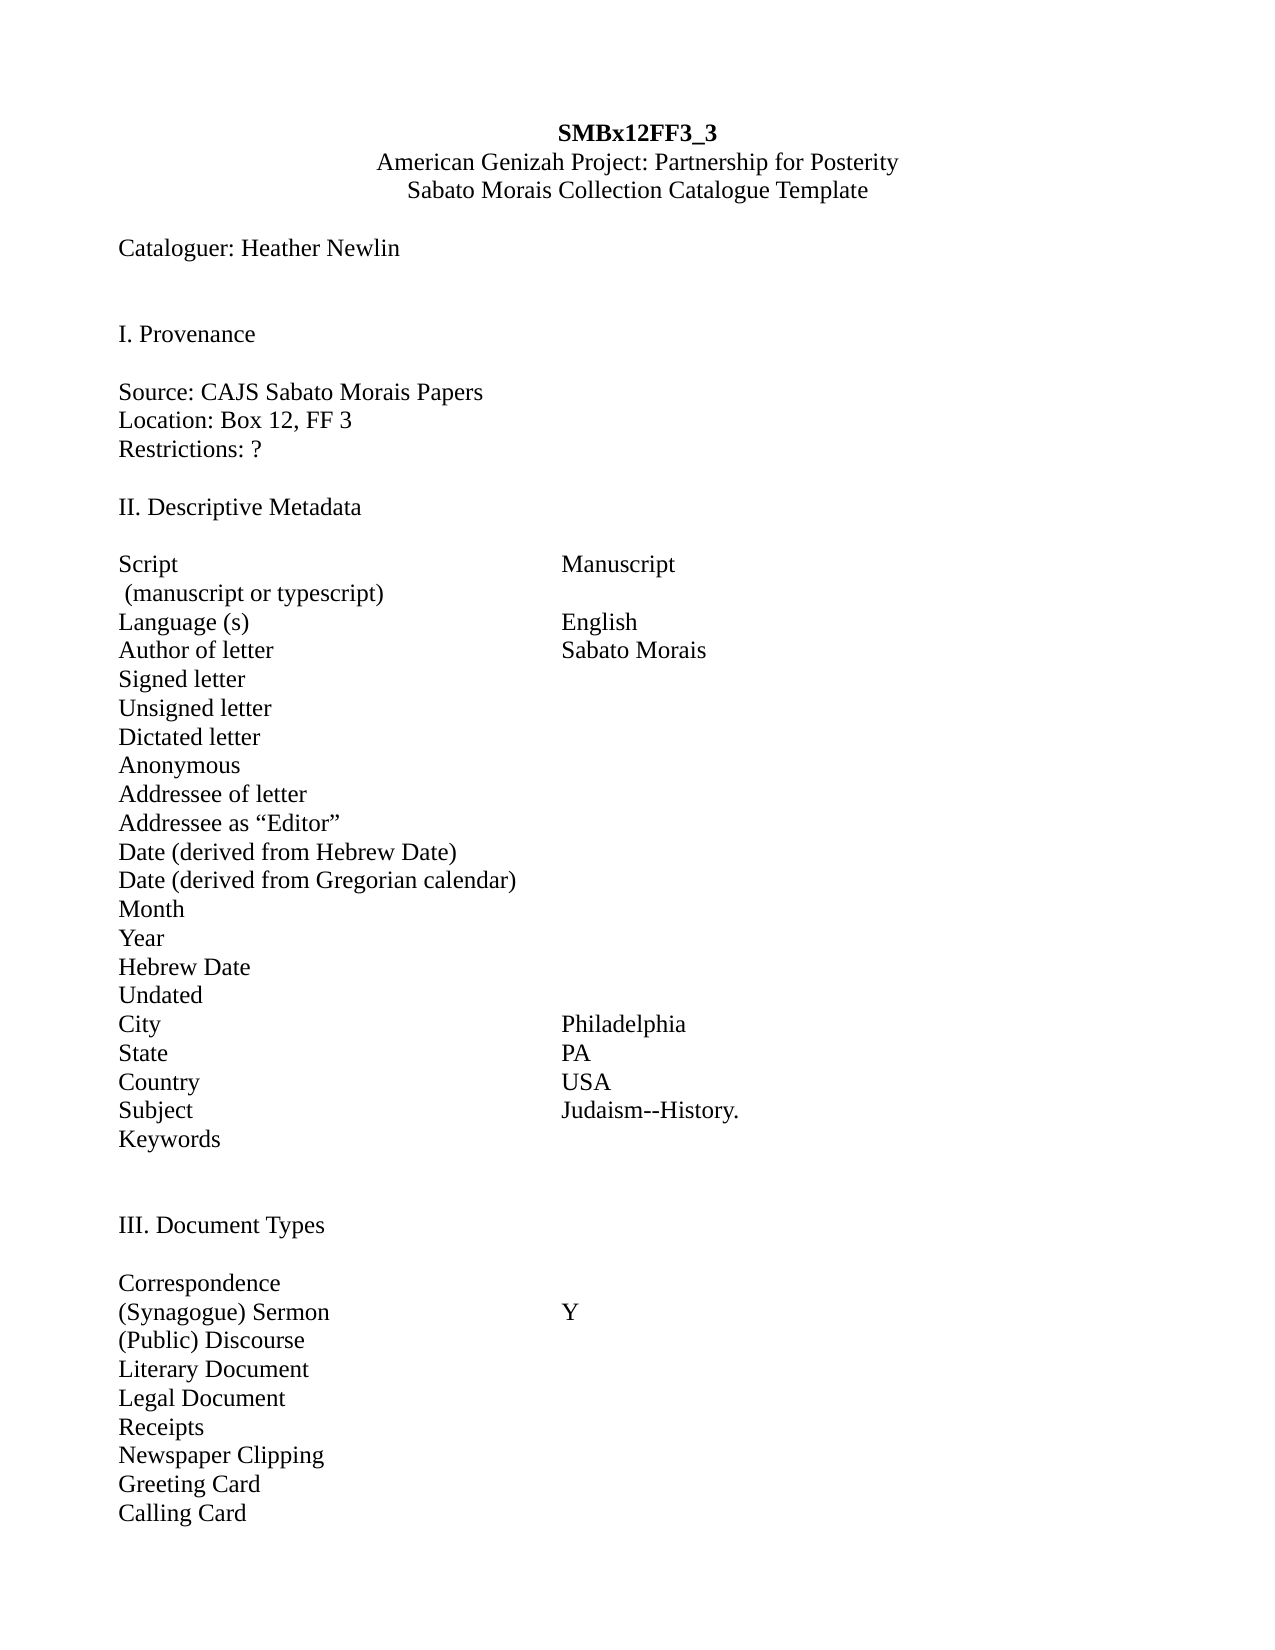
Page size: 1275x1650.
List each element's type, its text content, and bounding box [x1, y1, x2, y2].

text Language (s) English [118, 607, 1157, 636]
text Restrictions: ? [118, 434, 1157, 463]
text Country USA [118, 1067, 1157, 1096]
text Literary Document [118, 1354, 1157, 1383]
text Undated [118, 981, 1157, 1009]
text Newspaper Clipping [118, 1441, 1157, 1469]
text American Genizah Project: Partnership for Posterity [118, 147, 1157, 176]
text SMBx12FF3_3 [118, 118, 1157, 147]
text Author of letter Sabato Morais [118, 636, 1157, 664]
text City Philadelphia [118, 1009, 1157, 1038]
text Date (derived from Gregorian calendar) [118, 866, 1157, 894]
text II. Descriptive Metadata [118, 492, 1157, 521]
text I. Provenance [118, 319, 1157, 348]
text Correspondence [118, 1268, 1157, 1297]
text Signed letter [118, 664, 1157, 693]
text Script Manuscript [118, 549, 1157, 578]
text Anonymous [118, 751, 1157, 779]
text III. Document Types [118, 1211, 1157, 1239]
text (manuscript or typescript) [118, 578, 1157, 607]
text Date (derived from Hebrew Date) [118, 837, 1157, 866]
text Cataloguer: Heather Newlin [118, 233, 1157, 262]
text Unsigned letter [118, 693, 1157, 722]
text Addressee of letter [118, 779, 1157, 808]
text Dictated letter [118, 722, 1157, 751]
text Addressee as “Editor” [118, 808, 1157, 837]
text Month [118, 894, 1157, 923]
text Sabato Morais Collection Catalogue Template [118, 176, 1157, 204]
text Greeting Card [118, 1469, 1157, 1498]
text (Synagogue) Sermon Y [118, 1297, 1157, 1326]
text Location: Box 12, FF 3 [118, 406, 1157, 434]
text Keywords [118, 1124, 1157, 1153]
text Subject Judaism--History. [118, 1096, 1157, 1124]
text Legal Document [118, 1383, 1157, 1412]
text Hebrew Date [118, 952, 1157, 981]
text Calling Card [118, 1498, 1157, 1527]
text Receipts [118, 1412, 1157, 1441]
text (Public) Discourse [118, 1326, 1157, 1354]
text Year [118, 923, 1157, 952]
text Source: CAJS Sabato Morais Papers [118, 377, 1157, 406]
text State PA [118, 1038, 1157, 1067]
